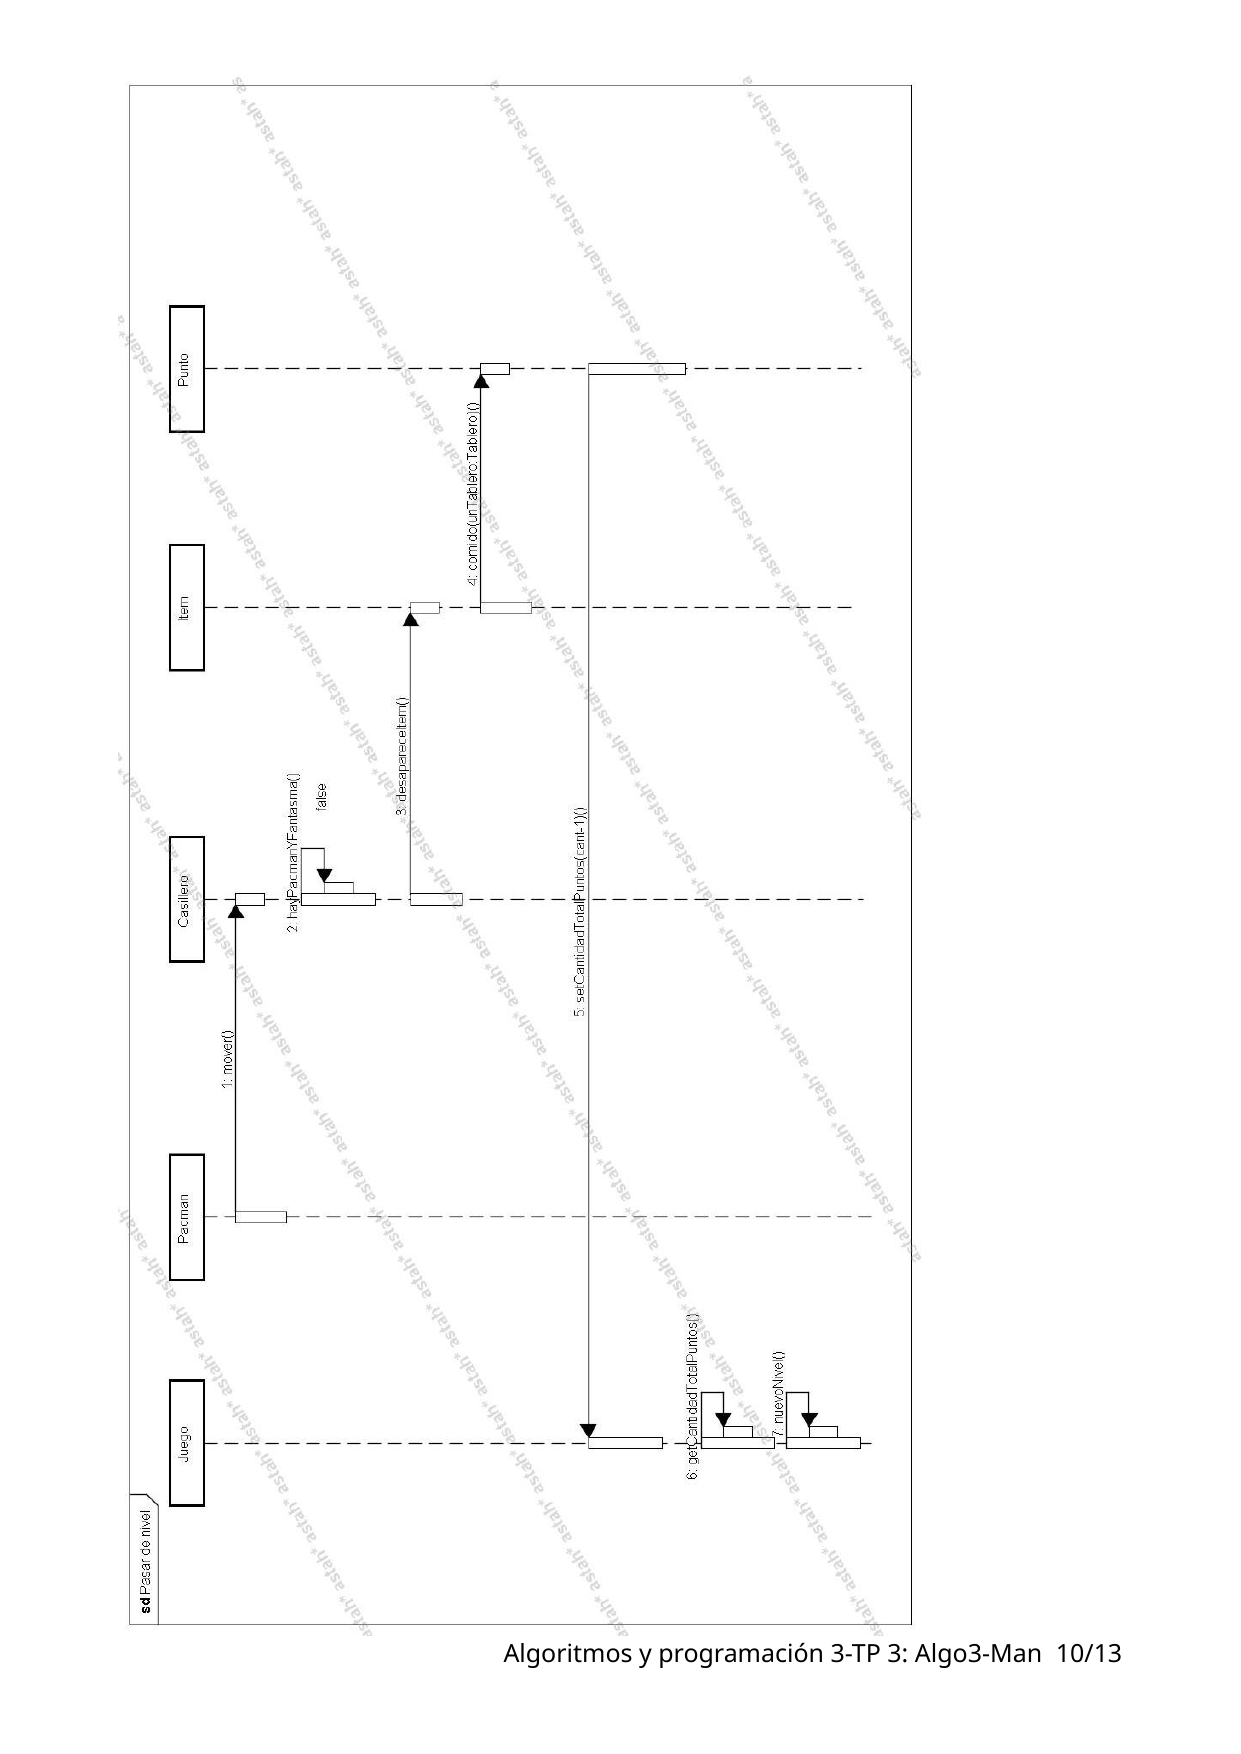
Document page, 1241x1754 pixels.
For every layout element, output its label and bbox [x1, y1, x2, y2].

picture [118, 75, 922, 1636]
